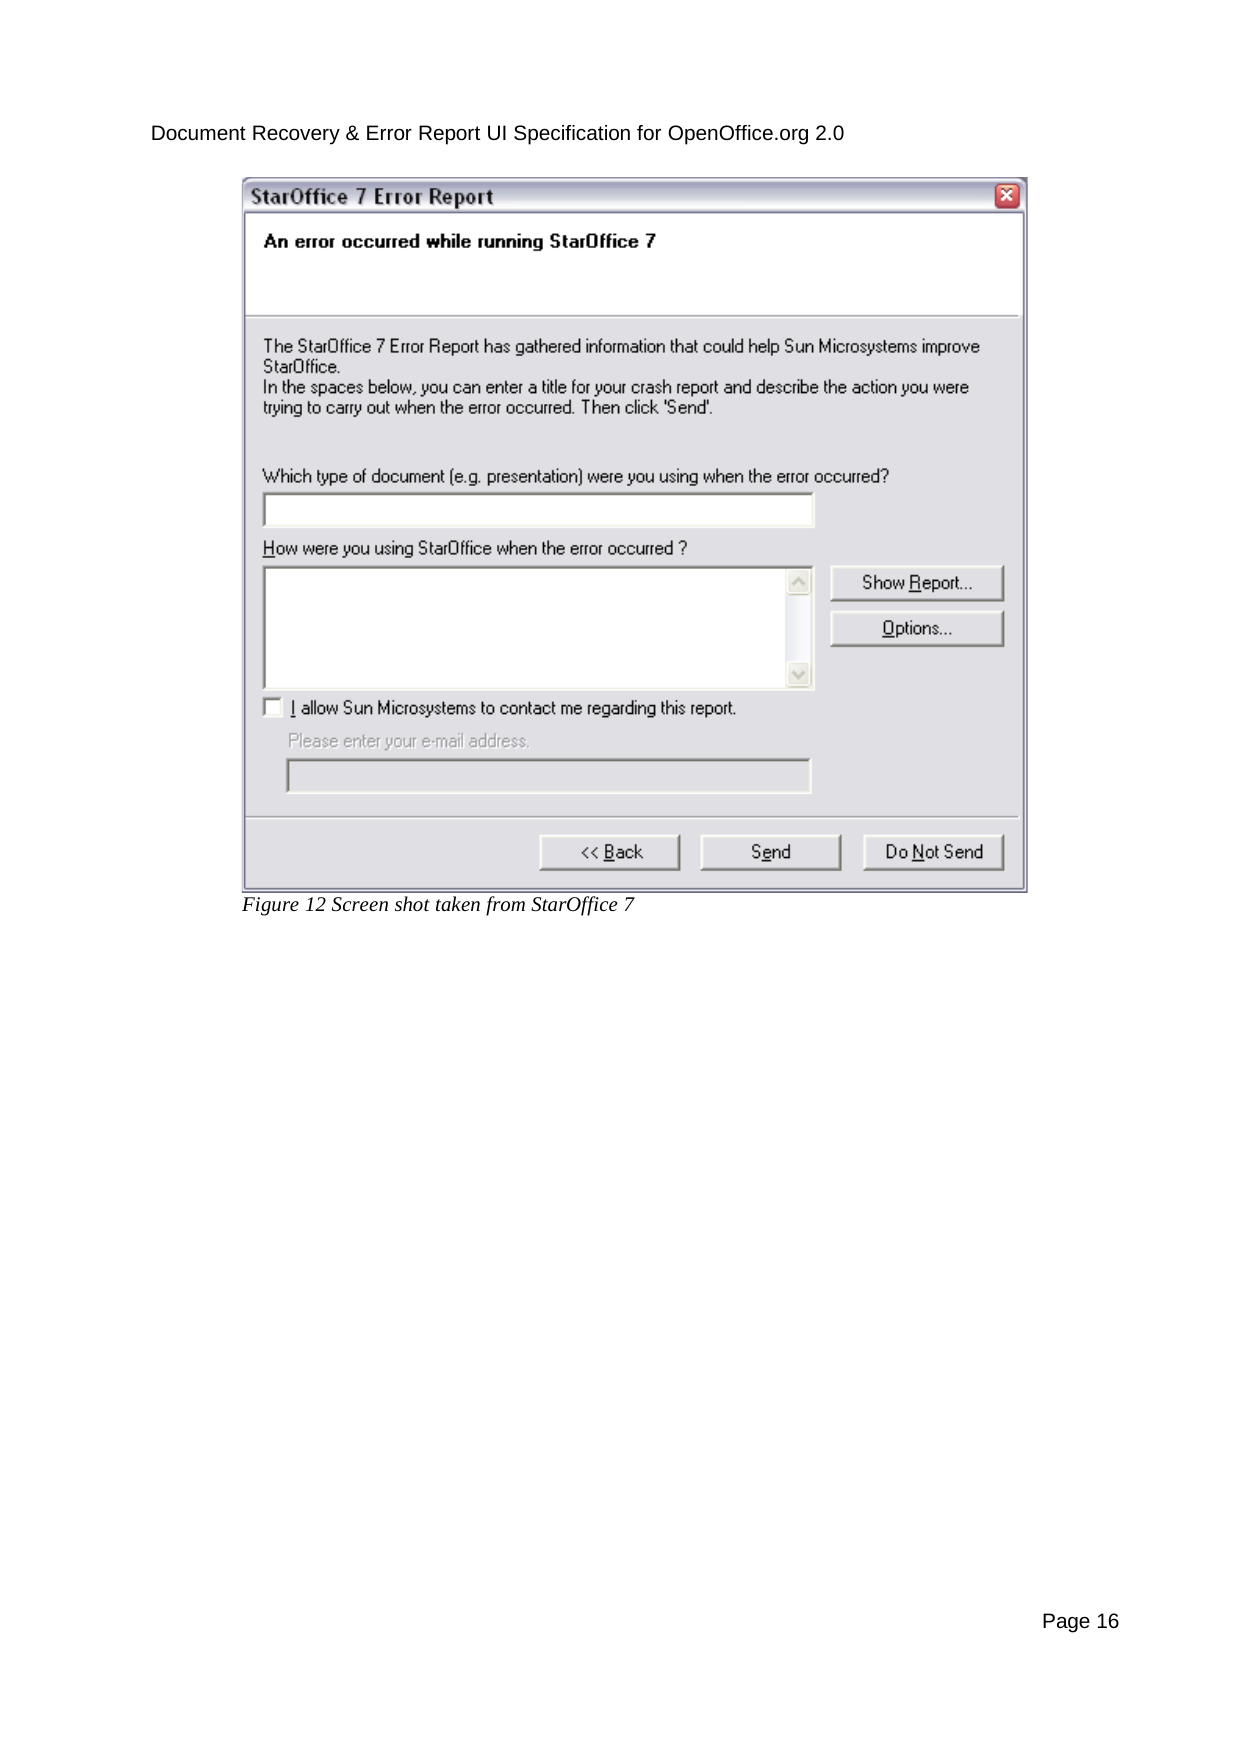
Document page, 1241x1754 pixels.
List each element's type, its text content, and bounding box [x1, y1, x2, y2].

text Figure 12 Screen shot taken from StarOffice 7 [242, 893, 1028, 915]
picture [241, 177, 1028, 893]
